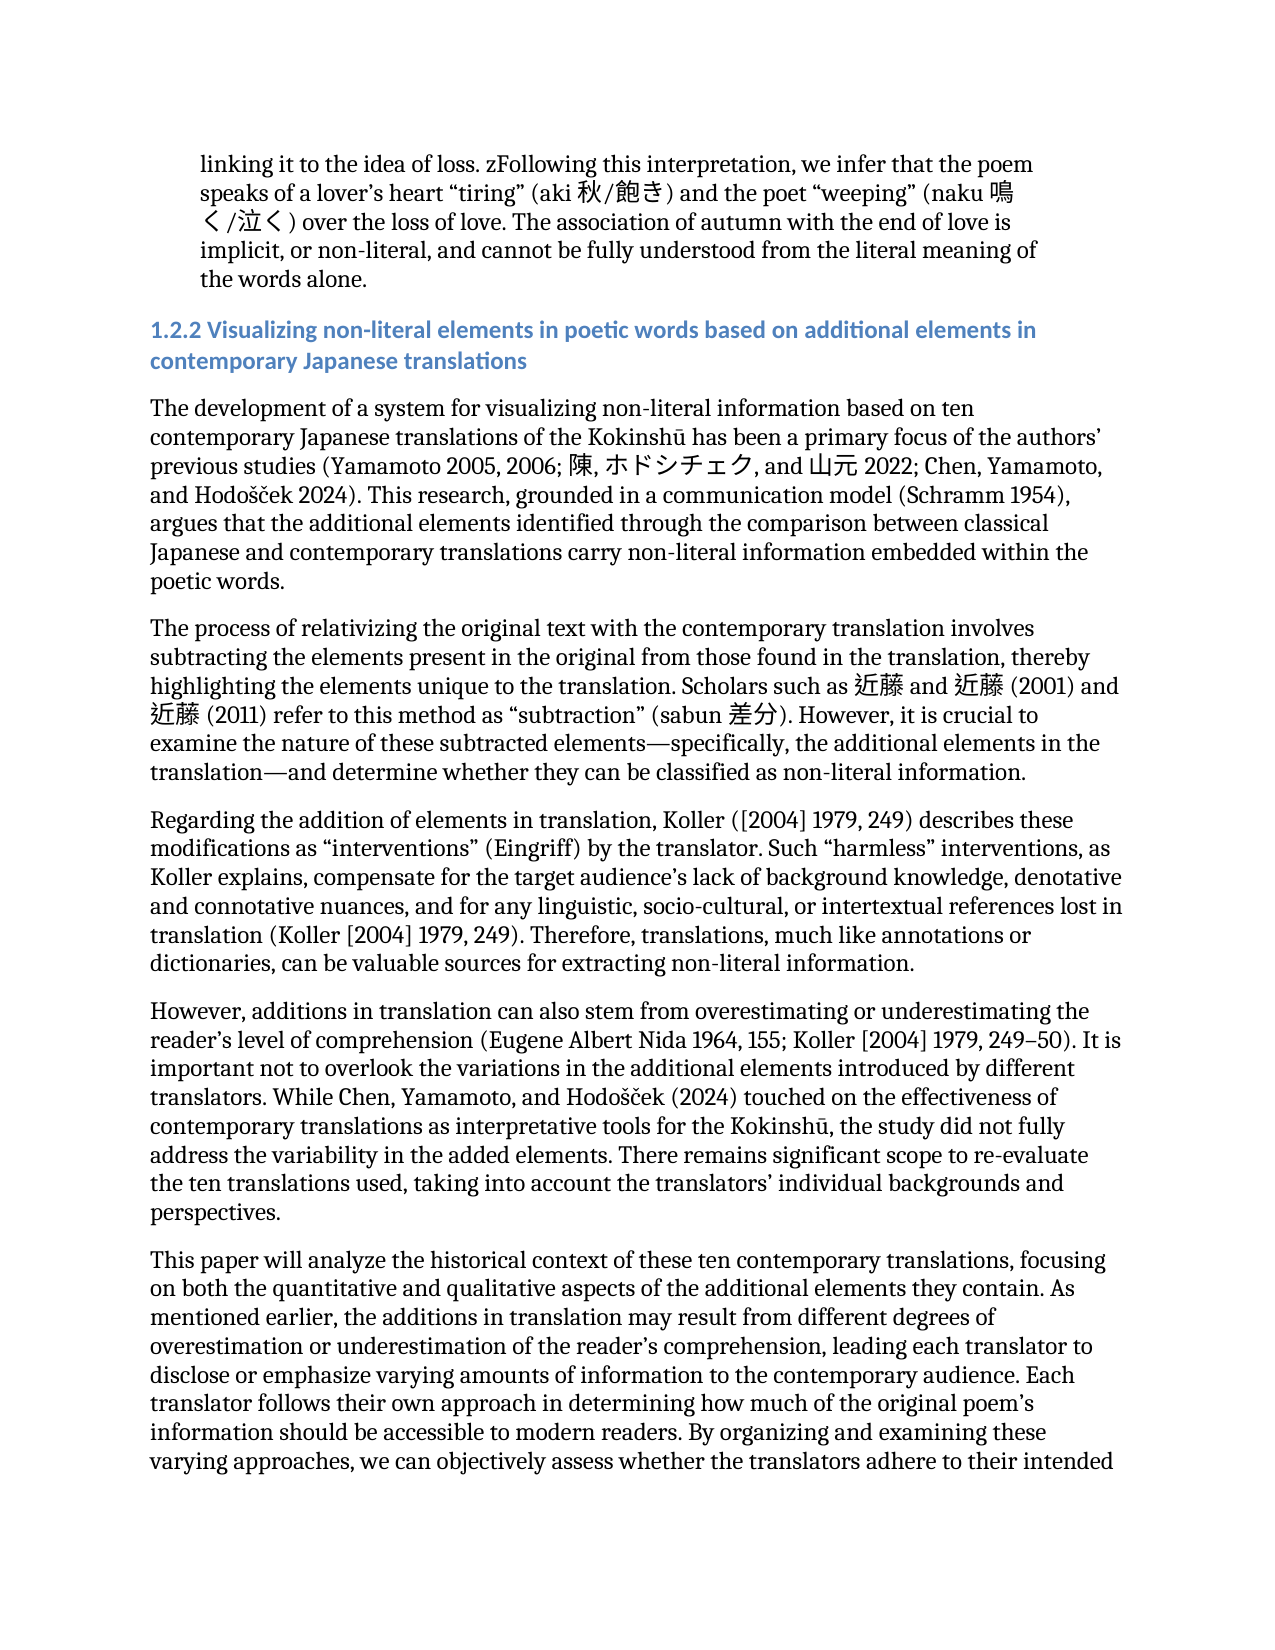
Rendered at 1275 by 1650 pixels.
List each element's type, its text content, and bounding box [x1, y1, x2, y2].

text Regarding the addition of elements in translation, Koller ([2004] 1979, 249) describes these modifications as “interventions” (Eingriff) by the translator. Such “harmless” interventions, as Koller explains, compensate for the target audience’s lack of background knowledge, denotative and connotative nuances, and for any linguistic, socio-cultural, or intertextual references lost in translation (Koller [2004] 1979, 249). Therefore, translations, much like annotations or dictionaries, can be valuable sources for extracting non-literal information. [150, 806, 1125, 978]
text The development of a system for visualizing non-literal information based on ten contemporary Japanese translations of the Kokinshū has been a primary focus of the authors’ previous studies (Yamamoto 2005, 2006; 陳, ホドシチェク, and 山元 2022; Chen, Yamamoto, and Hodošček 2024). This research, grounded in a communication model (Schramm 1954), argues that the additional elements identified through the comparison between classical Japanese and contemporary translations carry non-literal information embedded within the poetic words. [150, 394, 1125, 596]
text This paper will analyze the historical context of these ten contemporary translations, focusing on both the quantitative and qualitative aspects of the additional elements they contain. As mentioned earlier, the additions in translation may result from different degrees of overestimation or underestimation of the reader’s comprehension, leading each translator to disclose or emphasize varying amounts of information to the contemporary audience. Each translator follows their own approach in determining how much of the original poem’s information should be accessible to modern readers. By organizing and examining these varying approaches, we can objectively assess whether the translators adhere to their intended [150, 1246, 1125, 1476]
text The process of relativizing the original text with the contemporary translation involves subtracting the elements present in the original from those found in the translation, thereby highlighting the elements unique to the translation. Scholars such as 近藤 and 近藤 (2001) and 近藤 (2011) refer to this method as “subtraction” (sabun 差分). However, it is crucial to examine the nature of these subtracted elements—specifically, the additional elements in the translation—and determine whether they can be classified as non-literal information. [150, 614, 1125, 787]
text However, additions in translation can also stem from overestimating or underestimating the reader’s level of comprehension (Eugene Albert Nida 1964, 155; Koller [2004] 1979, 249–50). It is important not to overlook the variations in the additional elements introduced by different translators. While Chen, Yamamoto, and Hodošček (2024) touched on the effectiveness of contemporary translations as interpretative tools for the Kokinshū, the study did not fully address the variability in the added elements. There remains significant scope to re-evaluate the ten translations used, taking into account the translators’ individual backgrounds and perspectives. [150, 997, 1125, 1227]
text linking it to the idea of loss. zFollowing this interpretation, we infer that the poem speaks of a lover’s heart “tiring” (aki 秋/飽き) and the poet “weeping” (naku 鳴く/泣く) over the loss of love. The association of autumn with the end of love is implicit, or non-literal, and cannot be fully understood from the literal meaning of the words alone. [200, 150, 1075, 294]
subtitle 1.2.2 Visualizing non-literal elements in poetic words based on additional elements in contemporary Japanese translations [150, 314, 1125, 376]
